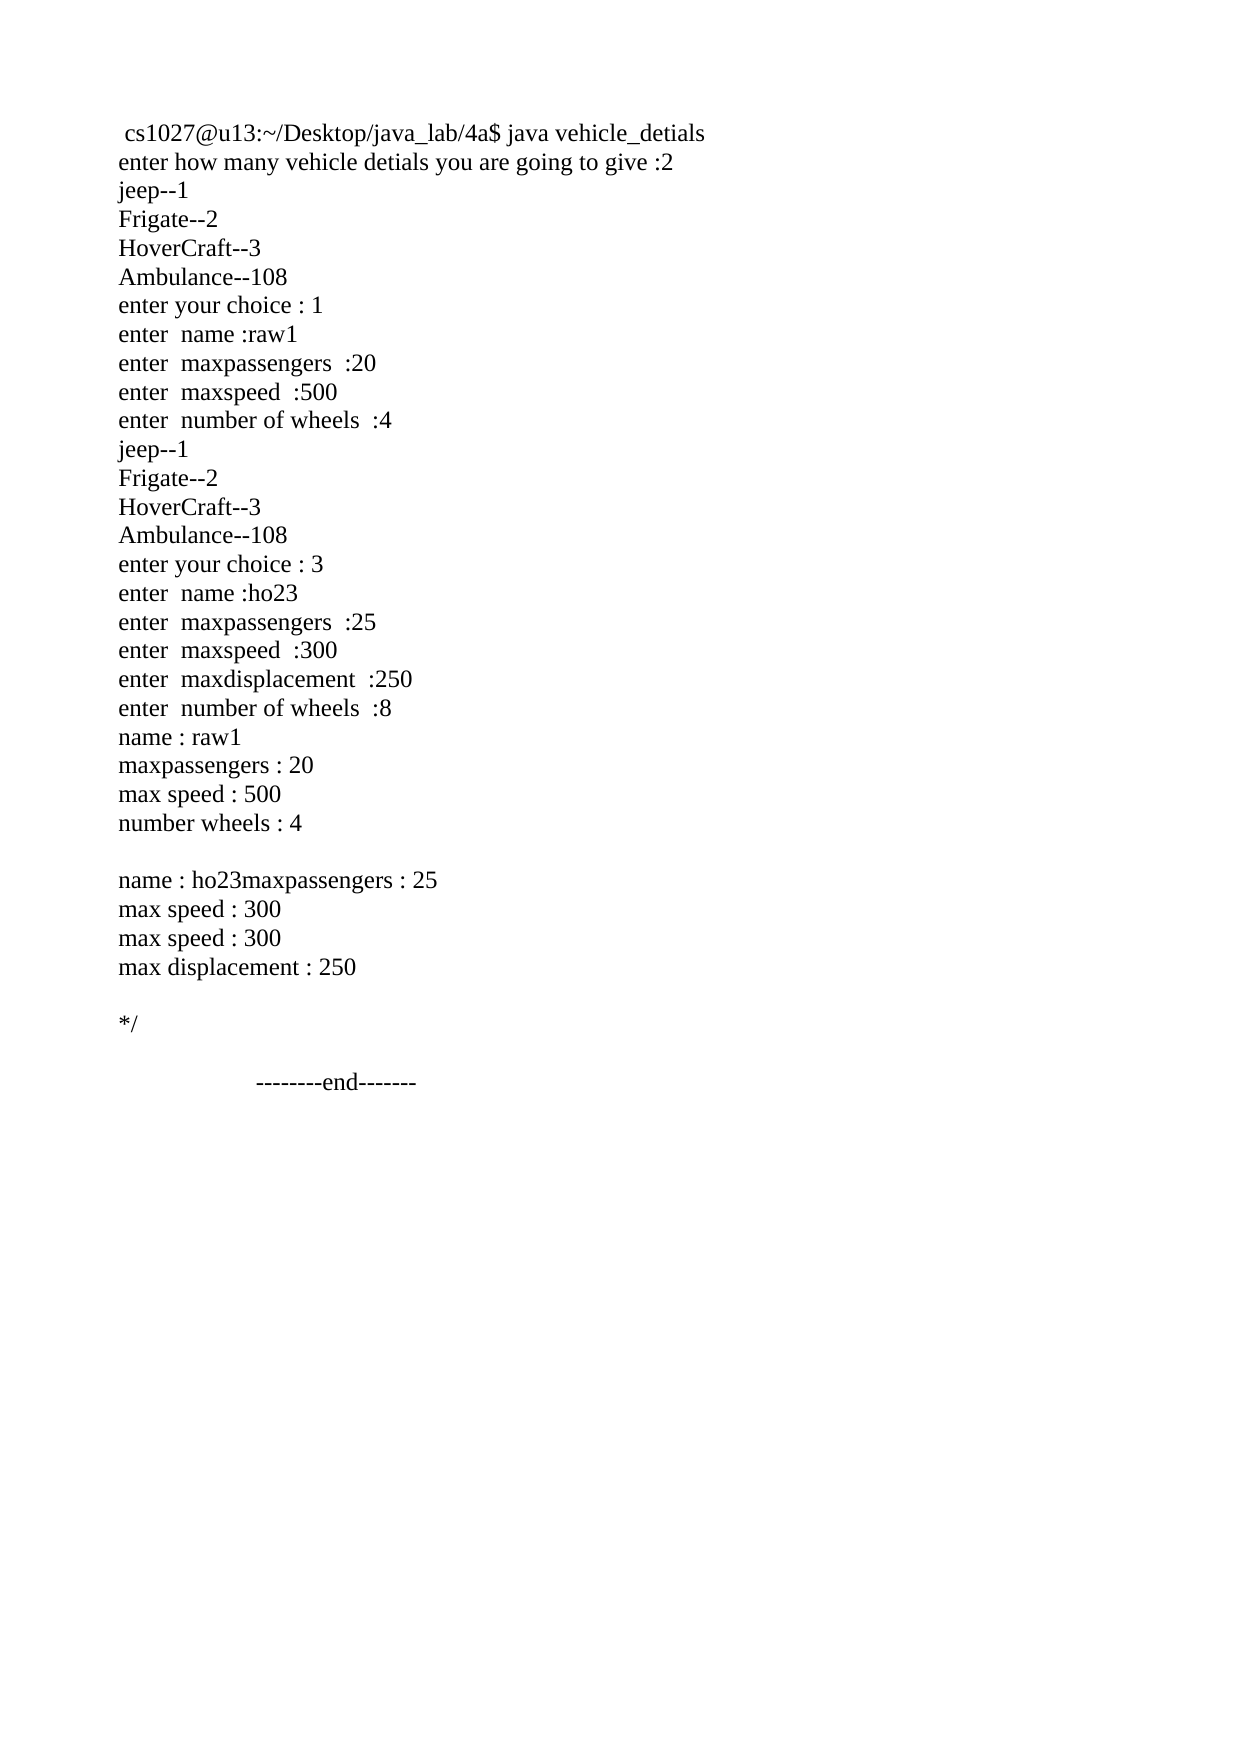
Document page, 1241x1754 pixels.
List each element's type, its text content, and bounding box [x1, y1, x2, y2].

text enter maxspeed :300 [118, 636, 1122, 664]
text jeep--1 [118, 176, 1122, 204]
text Frigate--2 [118, 204, 1122, 233]
text enter maxpassengers :20 [118, 348, 1122, 377]
text enter maxdisplacement :250 [118, 664, 1122, 693]
text max speed : 300 [118, 923, 1122, 952]
text max speed : 300 [118, 894, 1122, 923]
text name : ho23maxpassengers : 25 [118, 866, 1122, 894]
text enter your choice : 1 [118, 291, 1122, 319]
text max displacement : 250 [118, 952, 1122, 981]
text HoverCraft--3 [118, 233, 1122, 262]
text enter name :raw1 [118, 319, 1122, 348]
text enter maxspeed :500 [118, 377, 1122, 406]
text max speed : 500 [118, 779, 1122, 808]
text Frigate--2 [118, 463, 1122, 492]
text Ambulance--108 [118, 521, 1122, 549]
text enter your choice : 3 [118, 549, 1122, 578]
text name : raw1 [118, 722, 1122, 751]
text enter name :ho23 [118, 578, 1122, 607]
text number wheels : 4 [118, 808, 1122, 837]
text Ambulance--108 [118, 262, 1122, 291]
text */ [118, 1009, 1122, 1038]
text HoverCraft--3 [118, 492, 1122, 521]
text enter number of wheels :4 [118, 406, 1122, 434]
text --------end------- [118, 1067, 1122, 1096]
text maxpassengers : 20 [118, 751, 1122, 779]
text cs1027@u13:~/Desktop/java_lab/4a$ java vehicle_detials [118, 118, 1122, 147]
text enter maxpassengers :25 [118, 607, 1122, 636]
text jeep--1 [118, 434, 1122, 463]
text enter number of wheels :8 [118, 693, 1122, 722]
text enter how many vehicle detials you are going to give :2 [118, 147, 1122, 176]
